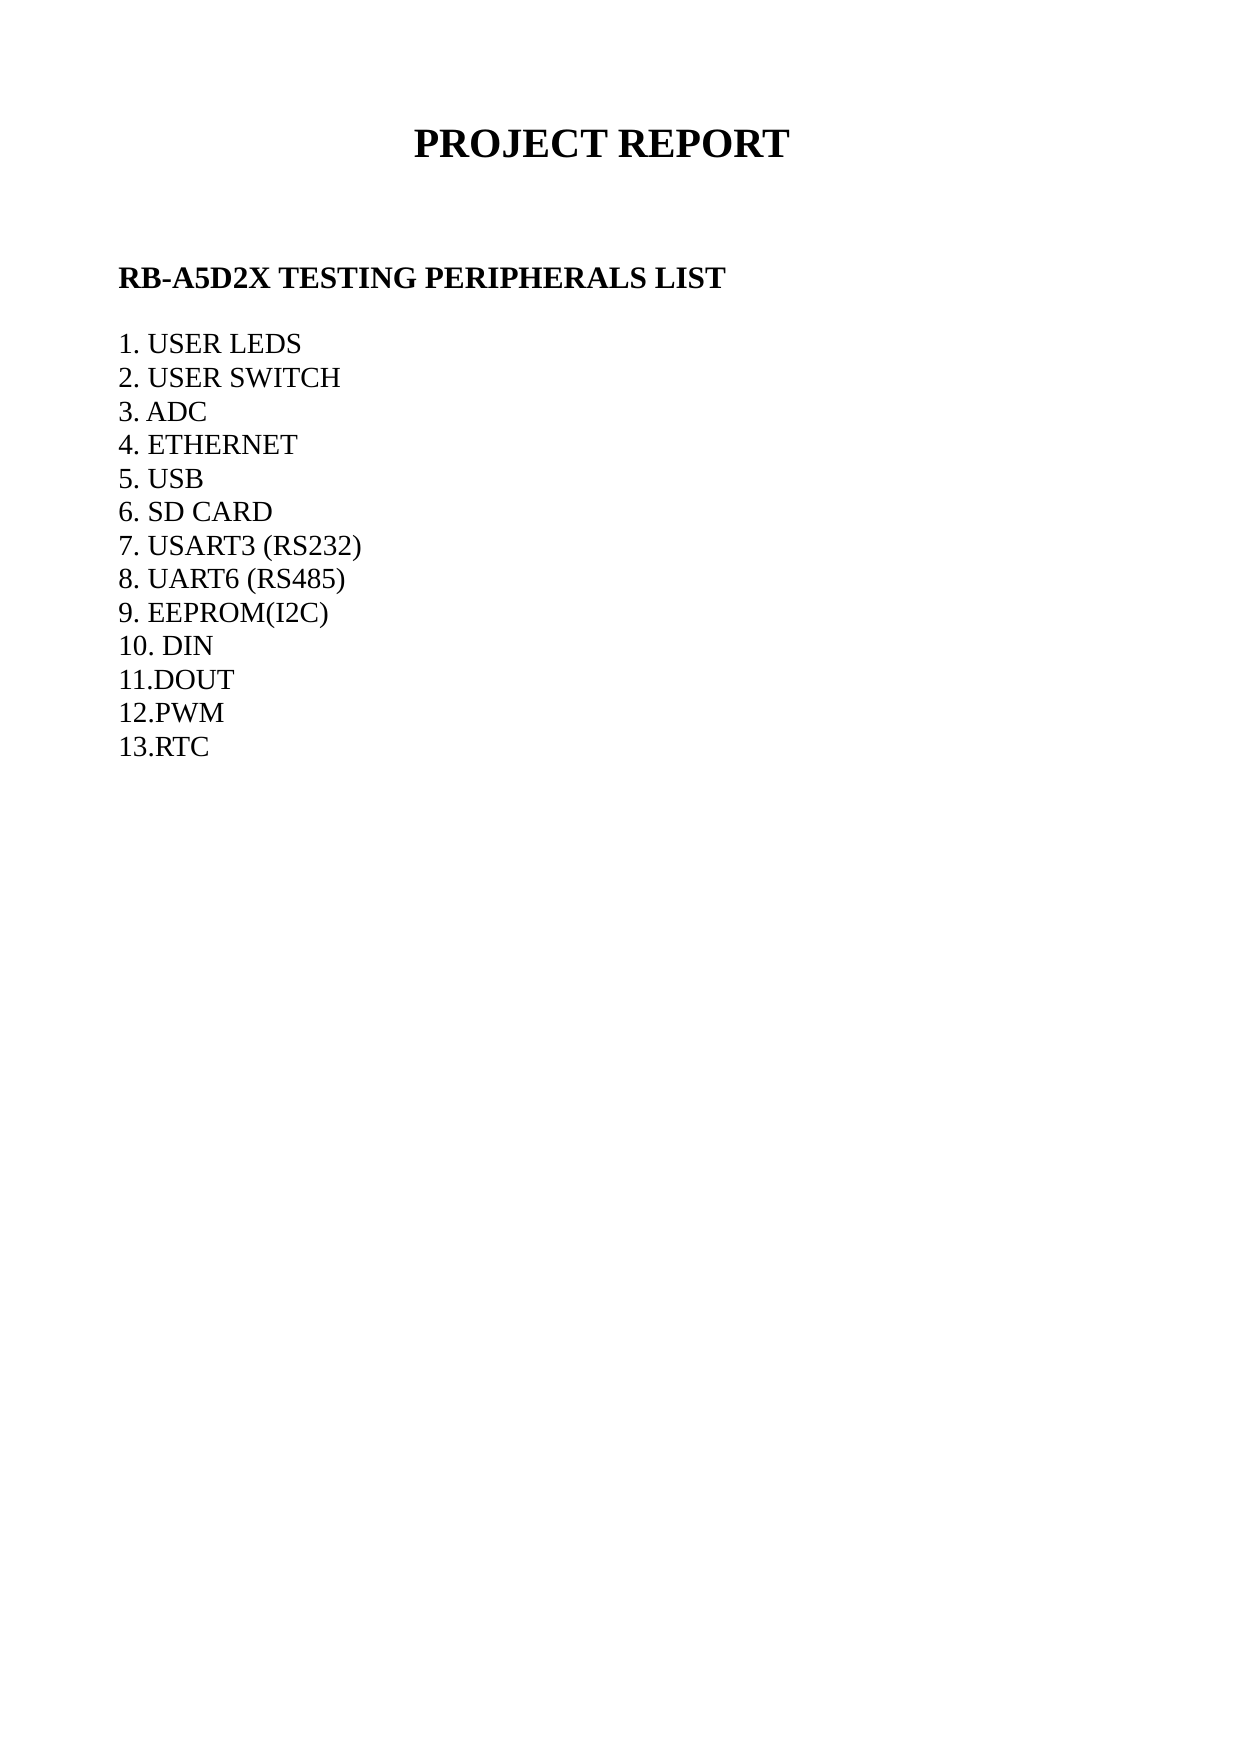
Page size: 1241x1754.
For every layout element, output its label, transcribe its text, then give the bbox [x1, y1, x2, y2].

text PROJECT REPORT [118, 118, 1122, 166]
text 3. ADC [118, 394, 1122, 427]
text 11.DOUT [118, 662, 1122, 696]
text 10. DIN [118, 628, 1122, 662]
text 1. USER LEDS [118, 327, 1122, 360]
text 13.RTC [118, 729, 1122, 763]
text 8. UART6 (RS485) [118, 561, 1122, 595]
text 9. EEPROM(I2C) [118, 595, 1122, 628]
text 4. ETHERNET [118, 427, 1122, 461]
text 7. USART3 (RS232) [118, 528, 1122, 561]
text 12.PWM [118, 696, 1122, 729]
text 5. USB [118, 461, 1122, 494]
text RB-A5D2X TESTING PERIPHERALS LIST [118, 259, 1122, 295]
text 2. USER SWITCH [118, 360, 1122, 394]
text 6. SD CARD [118, 494, 1122, 528]
